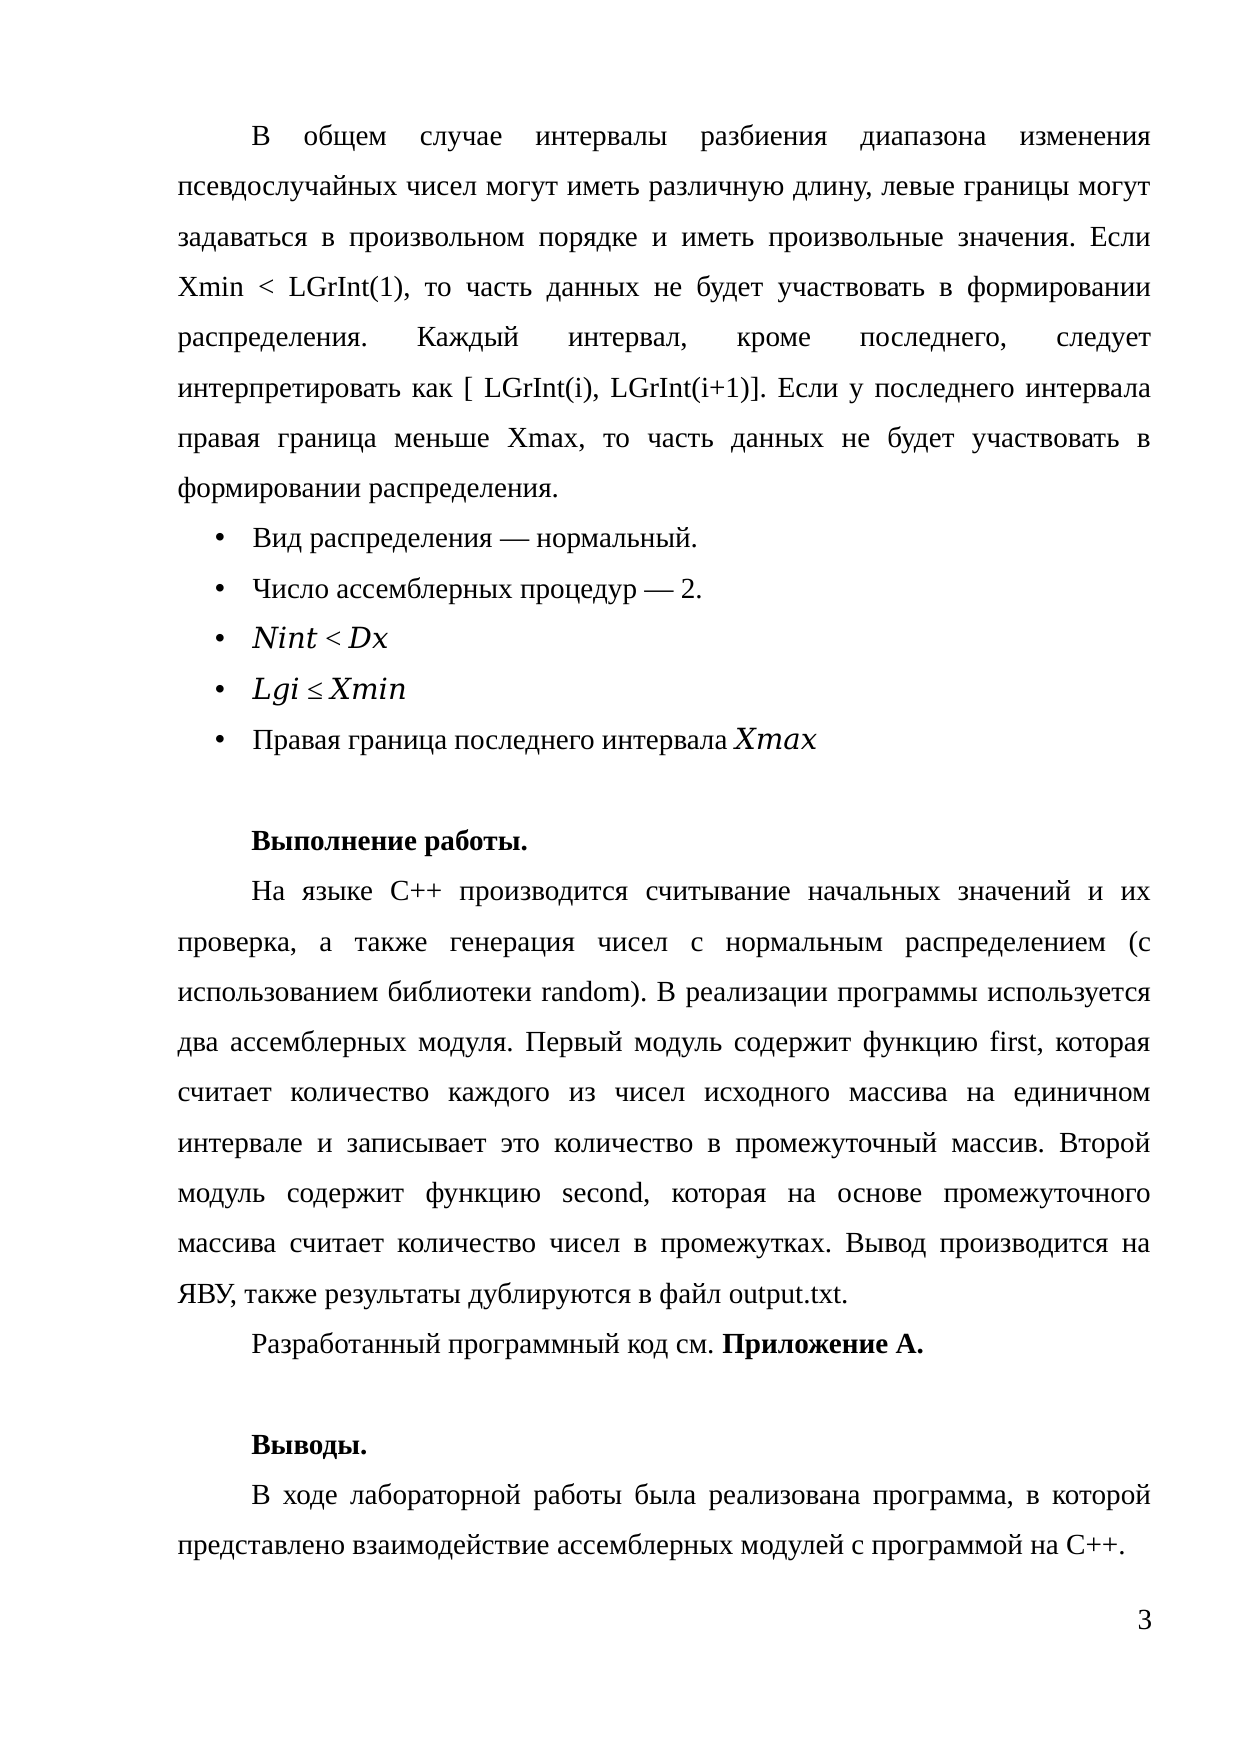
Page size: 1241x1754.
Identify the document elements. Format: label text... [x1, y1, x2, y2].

list 𝑁𝑖𝑛𝑡 < 𝐷𝑥  [215, 621, 1152, 655]
text На языке C++ производится считывание начальных значений и их проверка, а также генерация чисел с нормальным распределением (с использованием библиотеки random). В реализации программы используется два ассемблерных модуля. Первый модуль содержит функцию first, которая считает количество каждого из чисел исходного массива на единичном интервале и записывает это количество в промежуточный массив. Второй модуль содержит функцию second, которая на основе промежуточного массива считает количество чисел в промежутках. Вывод производится на ЯВУ, также результаты дублируются в файл output.txt. [177, 873, 1152, 1309]
list 𝐿𝑔𝑖 ≤ 𝑋𝑚𝑖𝑛  [215, 672, 1152, 706]
list Вид распределения — нормальный.  [215, 521, 1152, 554]
subtitle Выводы. [177, 1427, 1152, 1460]
text В ходе лабораторной работы была реализована программа, в которой представлено взаимодействие ассемблерных модулей с программой на С++. [177, 1477, 1152, 1561]
text В общем случае интервалы разбиения диапазона изменения псевдослучайных чисел могут иметь различную длину, левые границы могут задаваться в произвольном порядке и иметь произвольные значения. Если Xmin < LGrInt(1), то часть данных не будет участвовать в формировании распределения. Каждый интервал, кроме последнего, следует интерпретировать как [ LGrInt(i), LGrInt(i+1)]. Если у последнего интервала правая граница меньше Xmax, то часть данных не будет участвовать в формировании распределения. [177, 118, 1152, 504]
text Разработанный программный код см. Приложение А. [177, 1326, 1152, 1360]
list Число ассемблерных процедур — 2. [215, 571, 1152, 605]
list Правая граница последнего интервала 𝑋𝑚𝑎𝑥 [215, 722, 1152, 756]
subtitle Выполнение работы. [177, 823, 1152, 857]
